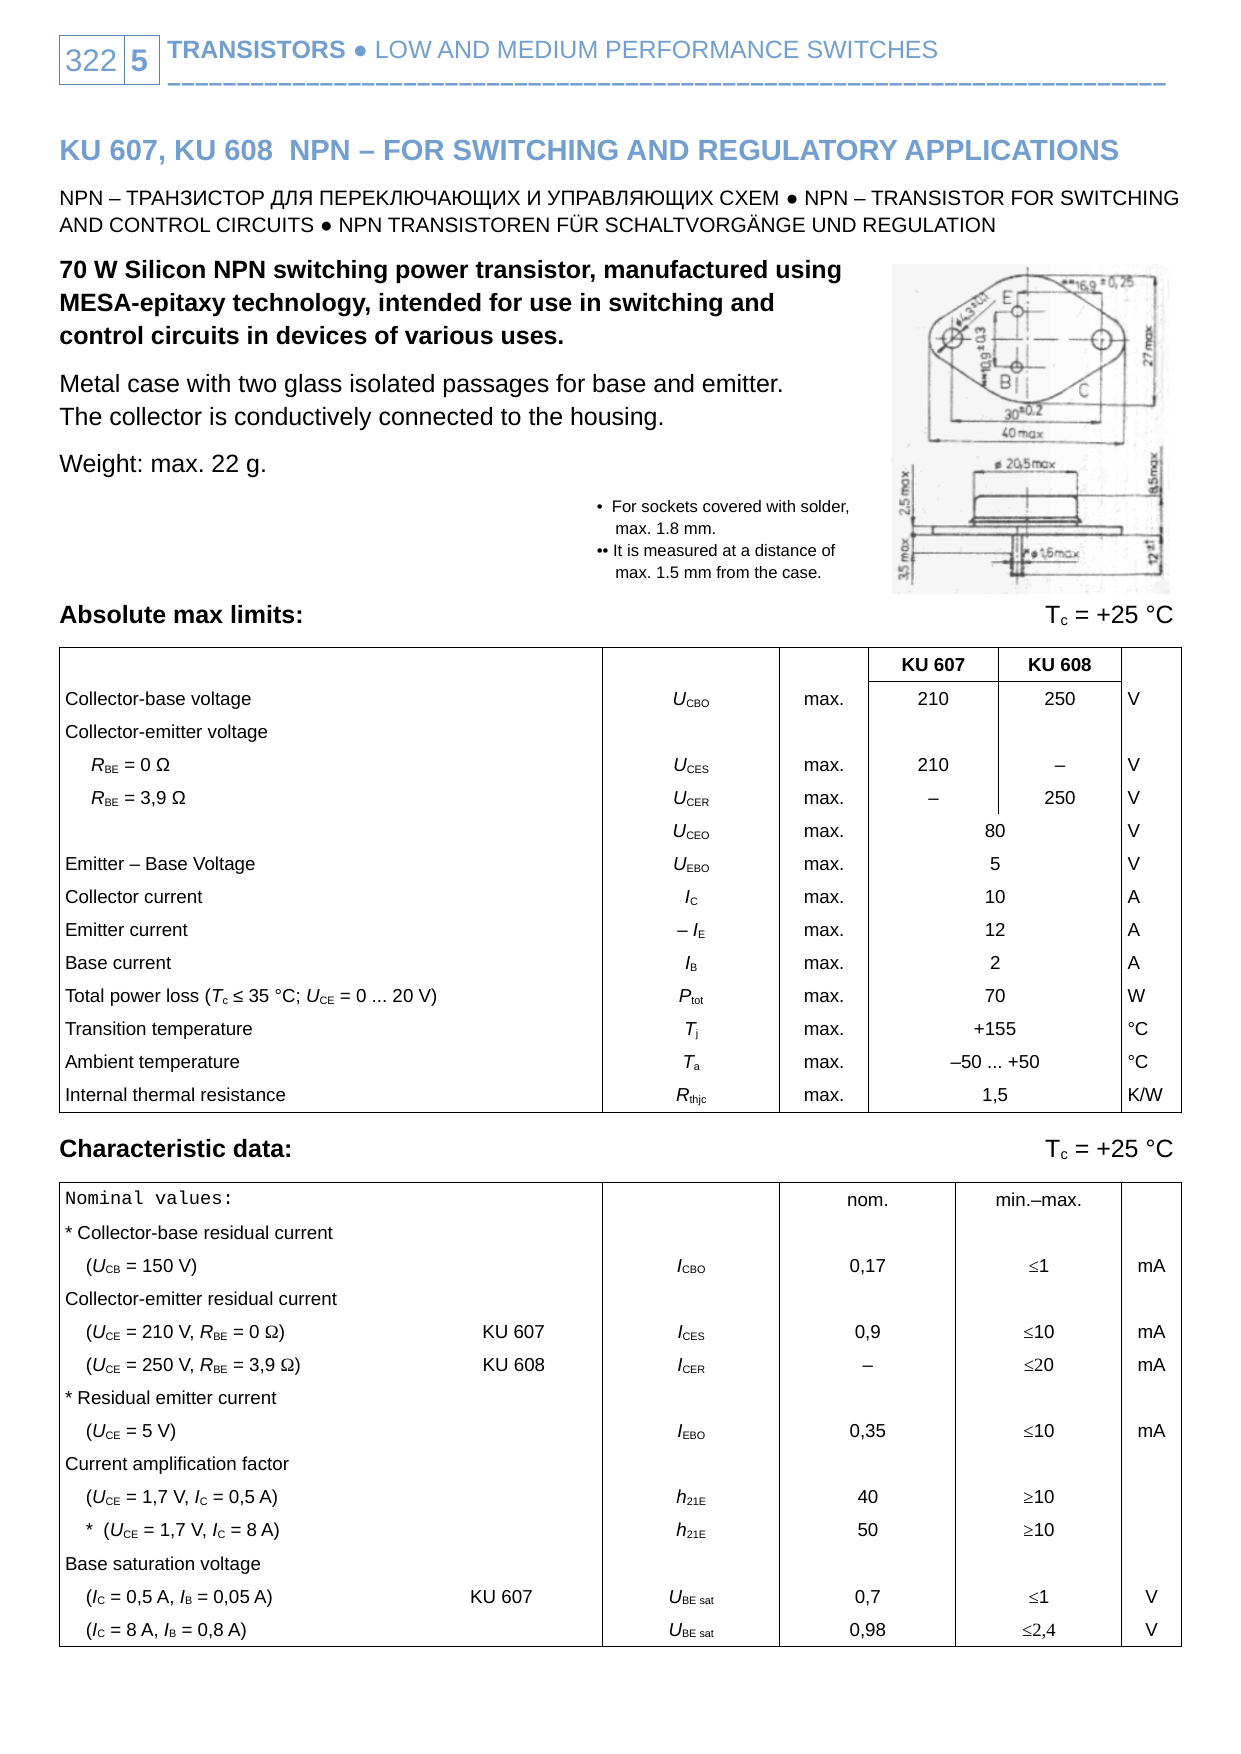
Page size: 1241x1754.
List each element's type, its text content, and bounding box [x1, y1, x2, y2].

table_cell max. [780, 1046, 868, 1078]
table_cell Transition temperature [60, 1013, 602, 1046]
table_cell ≤1 [956, 1249, 1121, 1282]
table_cell UCES [603, 748, 779, 781]
table_cell 0,17 [780, 1249, 955, 1282]
picture [891, 264, 1170, 594]
table_cell A [1122, 880, 1181, 913]
table_cell – [780, 1348, 955, 1381]
table_cell IB [603, 946, 779, 979]
table_cell A [1122, 914, 1181, 946]
table_cell IEBO [603, 1414, 779, 1447]
table_cell ≤20 [956, 1348, 1121, 1381]
table_cell V [1122, 681, 1181, 715]
table_cell Base current [60, 946, 602, 979]
table_cell [869, 715, 998, 748]
table_cell ≤10 [956, 1414, 1121, 1447]
table_cell [780, 1282, 955, 1315]
table_cell [60, 814, 602, 847]
table_cell Ambient temperature [60, 1046, 602, 1078]
table_cell ICBO [603, 1249, 779, 1282]
table_cell 250 [999, 682, 1121, 715]
table_cell * Residual emitter current [60, 1381, 602, 1414]
table_header [603, 1183, 779, 1216]
table_cell A [1122, 946, 1181, 979]
table_cell [999, 715, 1121, 748]
table_cell [956, 1547, 1121, 1580]
table_cell 0,98 [780, 1613, 955, 1646]
table_cell – [869, 781, 998, 814]
table_cell max. [780, 681, 868, 715]
table_cell Base saturation voltage [60, 1547, 602, 1580]
text KU 607, KU 608 NPN – FOR SWITCHING AND REGULATORY APPLICATIONS [59, 132, 1181, 166]
table_cell (IC = 8 A, IB = 0,8 A) [60, 1613, 602, 1646]
table_cell [603, 1547, 779, 1580]
table_cell Collector-base voltage [60, 681, 602, 715]
text TRANSISTORS ● LOW AND MEDIUM PERFORMANCE SWITCHES –––––––––––––––––––––––––––––––––––––––––––––––––––––––––––––––––––––––– [167, 35, 1181, 97]
table_cell h21E [603, 1480, 779, 1513]
table_cell ICER [603, 1348, 779, 1381]
table_cell mA [1122, 1348, 1181, 1381]
table_cell Current amplification factor [60, 1448, 602, 1480]
table_header 322 [60, 36, 124, 84]
table_cell W [1122, 980, 1181, 1012]
table_cell V [1122, 814, 1181, 847]
table_header KU 608 [999, 648, 1121, 681]
table_cell max. [780, 880, 868, 913]
table_cell max. [780, 814, 868, 847]
table_cell [780, 1381, 955, 1414]
table_cell [780, 1216, 955, 1249]
table_cell ≤10 [956, 1315, 1121, 1348]
table_cell Total power loss (Tc ≤ 35 °C; UCE = 0 ... 20 V) [60, 980, 602, 1012]
table_cell max. [780, 1079, 868, 1112]
table_cell UBE sat [603, 1580, 779, 1613]
table_cell max. [780, 946, 868, 979]
table_cell ≥10 [956, 1514, 1121, 1547]
table_cell 2 [869, 946, 1121, 979]
table_cell 80 [869, 814, 1121, 847]
text NPN – TPAHЗИCTOP ДЛЯ ПEPEKЛЮЧAЮЩИX И УПPABЛЯЮЩИX CXEM ● NPN – TRANSISTOR FOR SWITCHING AND CONTROL CIRCUITS ● NPN TRANSISTOREN FÜR SCHALTVORGÄNGE UND REGULATION [59, 186, 1181, 237]
table_cell [603, 715, 779, 748]
table_cell V [1122, 1613, 1181, 1646]
table_cell mA [1122, 1315, 1181, 1348]
table_header [603, 648, 779, 681]
table_cell ICES [603, 1315, 779, 1348]
table_header nom. [780, 1183, 955, 1216]
table_cell RBE = 0 Ω [60, 748, 602, 781]
table_cell [780, 715, 868, 748]
table_cell [1122, 715, 1181, 748]
table_cell 12 [869, 914, 1121, 946]
table_cell Collector-emitter residual current [60, 1282, 602, 1315]
table_header [60, 648, 602, 681]
table_cell 250 [999, 781, 1121, 814]
table_cell UEBO [603, 848, 779, 880]
table_cell –50 ... +50 [869, 1046, 1121, 1078]
table_cell [1122, 1282, 1181, 1315]
table_cell (UCE = 210 V, RBE = 0 Ω) KU 607 [60, 1315, 602, 1348]
table_cell Collector current [60, 880, 602, 913]
table_cell mA [1122, 1414, 1181, 1447]
table_header 5 [125, 36, 159, 84]
table_cell °C [1122, 1013, 1181, 1046]
table_cell RBE = 3,9 Ω [60, 781, 602, 814]
table_cell V [1122, 1580, 1181, 1613]
table_cell (IC = 0,5 A, IB = 0,05 A) KU 607 [60, 1580, 602, 1613]
table_cell [603, 1282, 779, 1315]
table_cell 210 [869, 682, 998, 715]
table_cell (UCE = 1,7 V, IC = 0,5 A) [60, 1480, 602, 1513]
table_cell 5 [869, 848, 1121, 880]
table_cell UCBO [603, 681, 779, 715]
text 70 W Silicon NPN switching power transistor, manufactured using MESA-epitaxy technology, intended for use in switching and control circuits in devices of various uses. [59, 255, 1181, 593]
table_cell * (UCE = 1,7 V, IC = 8 A) [60, 1514, 602, 1547]
table_cell 70 [869, 980, 1121, 1012]
table_cell °C [1122, 1046, 1181, 1078]
table_cell Internal thermal resistance [60, 1079, 602, 1112]
table_cell Ta [603, 1046, 779, 1078]
table_cell max. [780, 848, 868, 880]
table_cell Emitter – Base Voltage [60, 848, 602, 880]
table_cell – [999, 748, 1121, 781]
table_cell max. [780, 1013, 868, 1046]
table_cell UCER [603, 781, 779, 814]
table_cell [956, 1381, 1121, 1414]
table_cell h21E [603, 1514, 779, 1547]
table_cell [956, 1282, 1121, 1315]
table_header KU 607 [869, 648, 998, 681]
table_cell ≤1 [956, 1580, 1121, 1613]
table_cell mA [1122, 1249, 1181, 1282]
table_cell 0,35 [780, 1414, 955, 1447]
table_cell Tj [603, 1013, 779, 1046]
table_cell +155 [869, 1013, 1121, 1046]
table_cell [1122, 1216, 1181, 1249]
table_cell [1122, 1547, 1181, 1580]
table_cell 1,5 [869, 1079, 1121, 1112]
table_cell V [1122, 781, 1181, 814]
text Metal case with two glass isolated passages for base and emitter. The collector is conductively connected to the housing. [59, 369, 856, 431]
table_cell 40 [780, 1480, 955, 1513]
table_cell Collector-emitter voltage [60, 715, 602, 748]
table_cell Emitter current [60, 914, 602, 946]
table_cell [603, 1381, 779, 1414]
table_cell 50 [780, 1514, 955, 1547]
table_header [780, 648, 868, 681]
table_cell V [1122, 848, 1181, 880]
table_cell 0,7 [780, 1580, 955, 1613]
text Characteristic data: Tc = +25 °C [59, 1134, 1181, 1163]
table_cell * Collector-base residual current [60, 1216, 602, 1249]
table_cell 0,9 [780, 1315, 955, 1348]
table_cell (UCE = 250 V, RBE = 3,9 Ω) KU 608 [60, 1348, 602, 1381]
table_cell max. [780, 914, 868, 946]
table_cell (UCE = 5 V) [60, 1414, 602, 1447]
table_cell max. [780, 748, 868, 781]
table_cell Rthjc [603, 1079, 779, 1112]
table_cell 210 [869, 748, 998, 781]
text Absolute max limits: Tc = +25 °C [59, 599, 1181, 628]
text • For sockets covered with solder, max. 1.8 mm. •• It is measured at a distance of max. 1.5 mm from the case. [59, 497, 856, 582]
table_cell Ptot [603, 980, 779, 1012]
table_cell ≥10 [956, 1480, 1121, 1513]
table_cell [1122, 1480, 1181, 1513]
table_header [1122, 648, 1181, 681]
table_cell ≤2,4 [956, 1613, 1121, 1646]
table_cell K/W [1122, 1079, 1181, 1112]
table_cell [780, 1448, 955, 1480]
table_header Nominal values: [60, 1183, 602, 1216]
table_cell V [1122, 748, 1181, 781]
table_cell [603, 1216, 779, 1249]
table_cell IC [603, 880, 779, 913]
table_cell (UCB = 150 V) [60, 1249, 602, 1282]
table_cell [780, 1547, 955, 1580]
table_cell – IE [603, 914, 779, 946]
table_header [1122, 1183, 1181, 1216]
table_cell 10 [869, 880, 1121, 913]
table_cell [956, 1448, 1121, 1480]
table_cell [1122, 1381, 1181, 1414]
table_cell [956, 1216, 1121, 1249]
table_cell [603, 1448, 779, 1480]
table_header min.–max. [956, 1183, 1121, 1216]
text Weight: max. 22 g. [59, 449, 856, 478]
table_cell [1122, 1448, 1181, 1480]
table_cell UCEO [603, 814, 779, 847]
table_cell max. [780, 980, 868, 1012]
table_cell UBE sat [603, 1613, 779, 1646]
table_cell [1122, 1514, 1181, 1547]
table_cell max. [780, 781, 868, 814]
